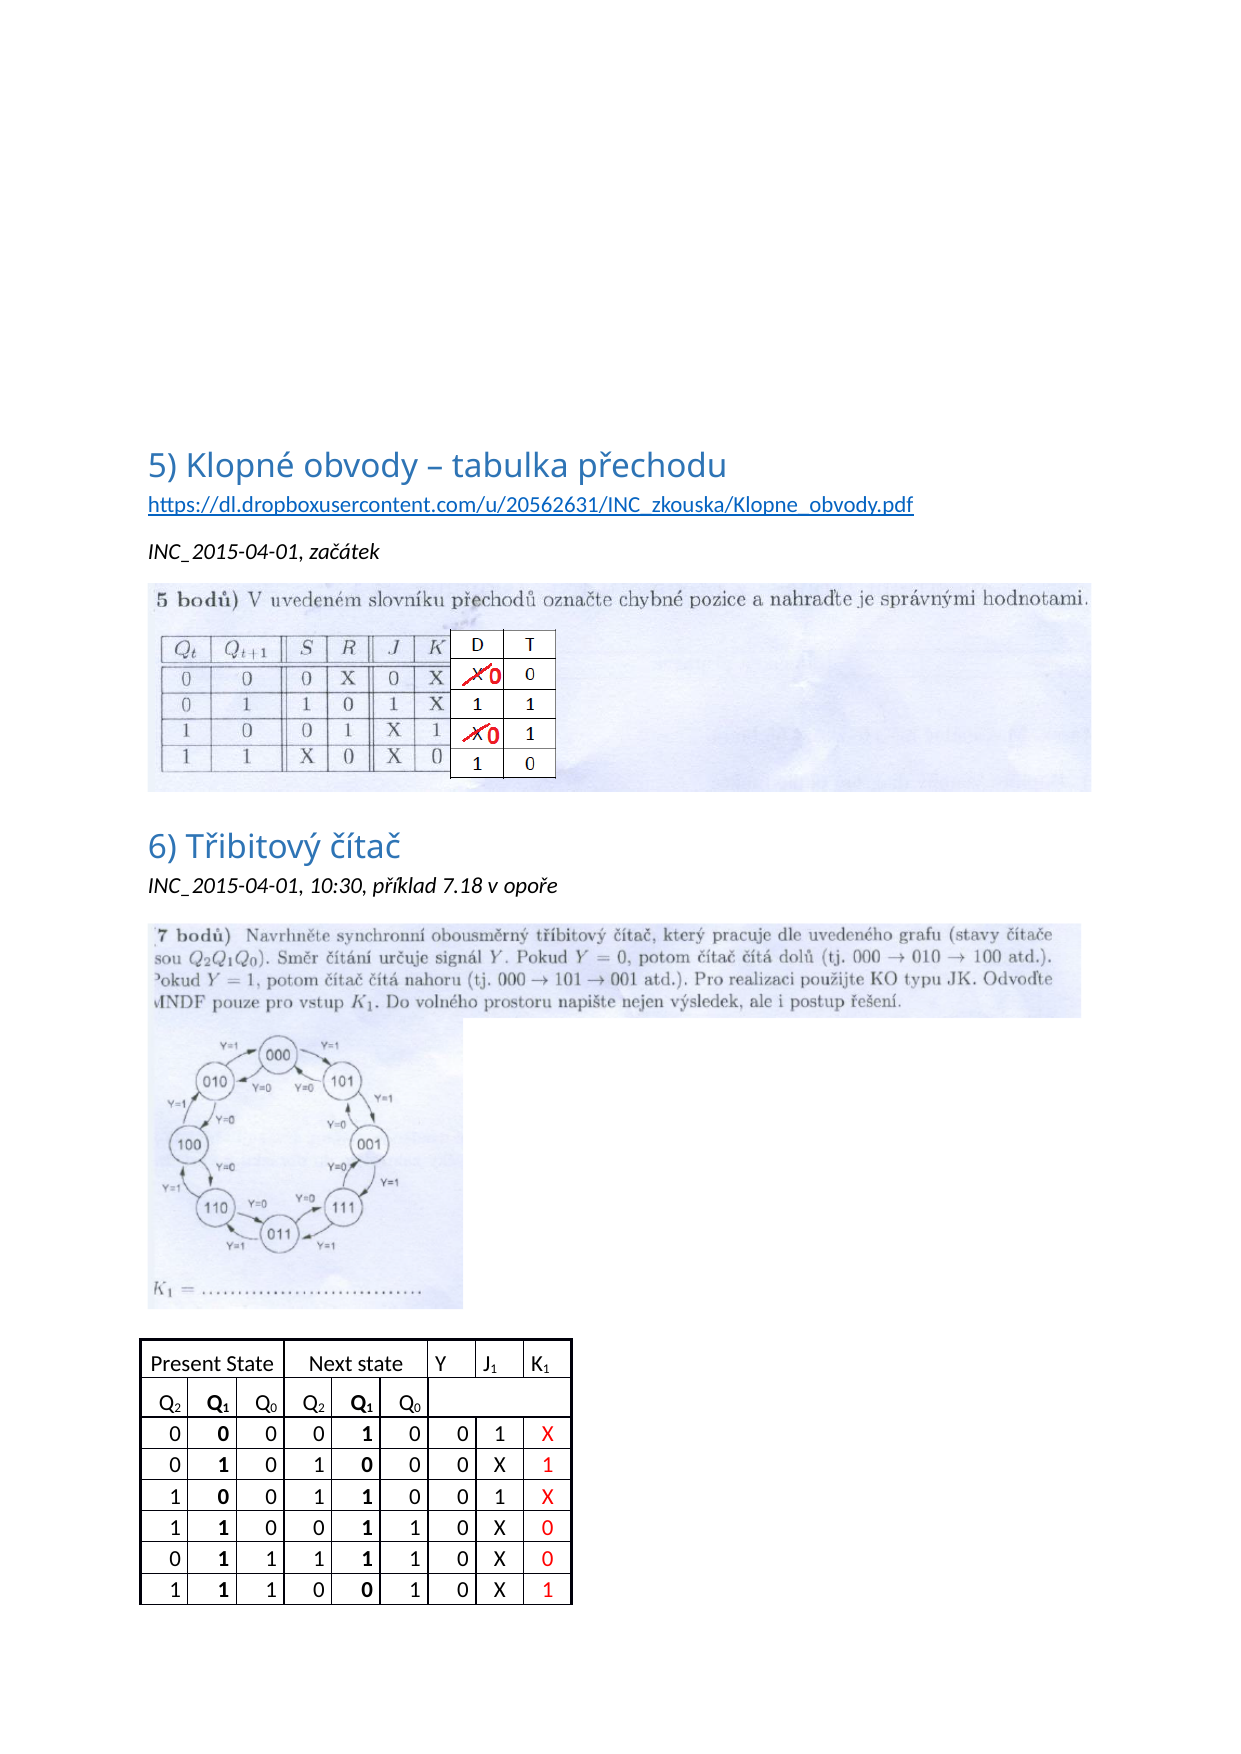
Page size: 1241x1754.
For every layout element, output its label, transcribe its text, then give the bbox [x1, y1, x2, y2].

table_cell 0 [429, 1418, 475, 1447]
table_cell X [477, 1449, 523, 1479]
table_cell 1 [237, 1574, 283, 1604]
table_cell 1 [332, 1542, 379, 1572]
text INC_2015-04-01, začátek [148, 537, 1093, 565]
table_cell 1 [332, 1480, 379, 1510]
table_cell Q1 [188, 1378, 236, 1416]
table_cell 1 [332, 1511, 379, 1541]
table_cell 0 [429, 1449, 475, 1479]
table_cell 0 [381, 1418, 427, 1447]
table_cell [476, 1378, 523, 1416]
table_cell [524, 1378, 570, 1416]
table_cell 0 [188, 1480, 236, 1510]
table_header Present State [142, 1341, 283, 1377]
table_cell 1 [477, 1418, 523, 1447]
table_header Y [428, 1341, 475, 1377]
picture [147, 583, 1092, 796]
table_cell 1 [285, 1449, 331, 1479]
subtitle 5) Klopné obvody – tabulka přechodu [148, 442, 1093, 487]
table_cell Q2 [142, 1378, 187, 1416]
table_cell 0 [429, 1480, 475, 1510]
table_cell 0 [142, 1542, 187, 1572]
table_cell 1 [142, 1574, 187, 1604]
table_cell X [524, 1480, 570, 1510]
table_cell 1 [381, 1574, 427, 1604]
table_cell 0 [142, 1418, 187, 1447]
table_cell 1 [237, 1542, 283, 1572]
table_cell 1 [381, 1511, 427, 1541]
table_cell 0 [332, 1449, 379, 1479]
table_cell 0 [524, 1511, 570, 1541]
table_cell 0 [237, 1418, 283, 1447]
table_cell 1 [285, 1480, 331, 1510]
table_cell 1 [524, 1574, 570, 1604]
table_cell 0 [285, 1418, 331, 1447]
table_cell 1 [477, 1480, 523, 1510]
table_cell 1 [188, 1574, 236, 1604]
table_cell 0 [142, 1449, 187, 1479]
table_cell 1 [188, 1511, 236, 1541]
table_cell 1 [188, 1449, 236, 1479]
table_cell 0 [429, 1542, 475, 1572]
table_cell 0 [429, 1511, 475, 1541]
table_cell 0 [285, 1511, 331, 1541]
table_cell 0 [237, 1449, 283, 1479]
table_cell X [477, 1511, 523, 1541]
table_cell 0 [381, 1449, 427, 1479]
table_cell X [477, 1542, 523, 1572]
table_cell 1 [142, 1480, 187, 1510]
table_header Next state [285, 1341, 427, 1377]
table_cell 0 [332, 1574, 379, 1604]
table_cell 0 [285, 1574, 331, 1604]
table_cell 1 [381, 1542, 427, 1572]
table_cell 0 [237, 1480, 283, 1510]
table_cell 0 [429, 1574, 475, 1604]
table_cell 1 [524, 1449, 570, 1479]
picture [147, 917, 1092, 1320]
table_cell 1 [142, 1511, 187, 1541]
table_cell X [477, 1574, 523, 1604]
table_cell Q1 [332, 1378, 379, 1416]
table_cell 1 [188, 1542, 236, 1572]
table_cell 0 [524, 1542, 570, 1572]
text https://dl.dropboxusercontent.com/u/20562631/INC_zkouska/Klopne_obvody.pdf [148, 490, 1093, 518]
table_header J1 [476, 1341, 523, 1377]
table_cell 0 [237, 1511, 283, 1541]
text INC_2015-04-01, 10:30, příklad 7.18 v opoře [148, 871, 1093, 899]
table_cell Q0 [381, 1378, 427, 1416]
table_cell 1 [332, 1418, 379, 1447]
table_header K1 [524, 1341, 570, 1377]
table_cell [429, 1378, 476, 1416]
table_cell X [524, 1418, 570, 1447]
table_cell 0 [381, 1480, 427, 1510]
subtitle 6) Třibitový čítač [148, 823, 1093, 868]
table_cell Q2 [285, 1378, 331, 1416]
table_cell 1 [285, 1542, 331, 1572]
table_cell 0 [188, 1418, 236, 1447]
table_cell Q0 [237, 1378, 283, 1416]
